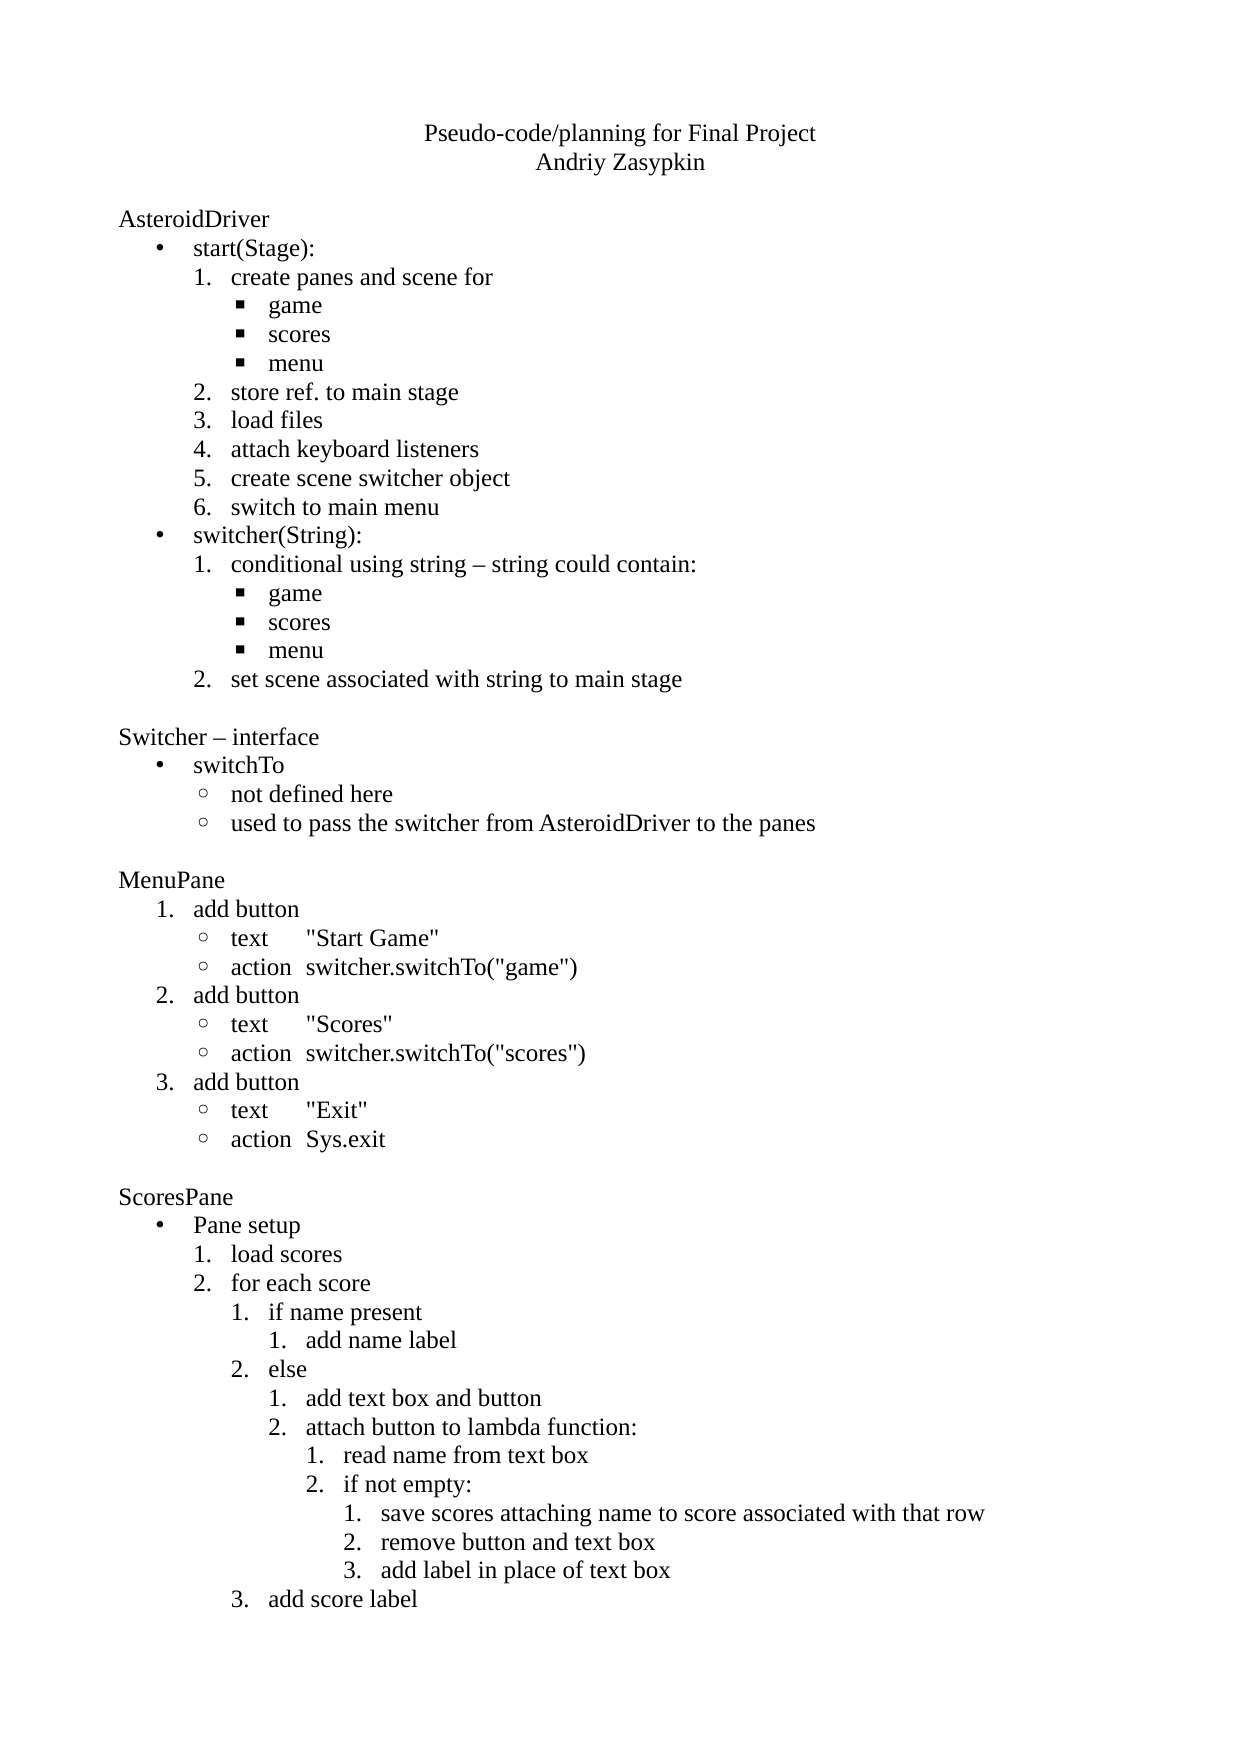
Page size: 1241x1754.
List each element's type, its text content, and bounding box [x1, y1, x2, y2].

list add button [156, 894, 1122, 923]
list switchTo [156, 751, 1122, 779]
list create scene switcher object [193, 463, 1122, 492]
list switch to main menu [193, 492, 1122, 521]
list add name label [268, 1326, 1122, 1354]
list if name present [231, 1297, 1122, 1326]
text AsteroidDriver [118, 204, 1122, 233]
list load files [193, 406, 1122, 434]
list text "Start Game" [193, 923, 1122, 952]
list menu [231, 348, 1122, 377]
text MenuPane [118, 866, 1122, 894]
list Pane setup [156, 1211, 1122, 1239]
list action Sys.exit [193, 1124, 1122, 1153]
list add label in place of text box [343, 1556, 1122, 1584]
list conditional using string – string could contain: [193, 549, 1122, 578]
list game [231, 578, 1122, 607]
list action switcher.switchTo("scores") [193, 1038, 1122, 1067]
list used to pass the switcher from AsteroidDriver to the panes [193, 808, 1122, 837]
list create panes and scene for [193, 262, 1122, 291]
list read name from text box [306, 1441, 1122, 1469]
list save scores attaching name to score associated with that row [343, 1498, 1122, 1527]
text Pseudo-code/planning for Final Project [118, 118, 1122, 147]
list text "Exit" [193, 1096, 1122, 1124]
list else [231, 1354, 1122, 1383]
list remove button and text box [343, 1527, 1122, 1556]
list set scene associated with string to main stage [193, 664, 1122, 693]
list switcher(String): [156, 521, 1122, 549]
list add text box and button [268, 1383, 1122, 1412]
list scores [231, 607, 1122, 636]
list text "Scores" [193, 1009, 1122, 1038]
list menu [231, 636, 1122, 664]
list action switcher.switchTo("game") [193, 952, 1122, 981]
list add score label [231, 1584, 1122, 1613]
list load scores [193, 1239, 1122, 1268]
text Switcher – interface [118, 722, 1122, 751]
list attach keyboard listeners [193, 434, 1122, 463]
list scores [231, 319, 1122, 348]
list store ref. to main stage [193, 377, 1122, 406]
list add button [156, 981, 1122, 1009]
text Andriy Zasypkin [118, 147, 1122, 176]
list if not empty: [306, 1469, 1122, 1498]
list add button [156, 1067, 1122, 1096]
list attach button to lambda function: [268, 1412, 1122, 1441]
list game [231, 291, 1122, 319]
text ScoresPane [118, 1182, 1122, 1211]
list for each score [193, 1268, 1122, 1297]
list start(Stage): [156, 233, 1122, 262]
list not defined here [193, 779, 1122, 808]
